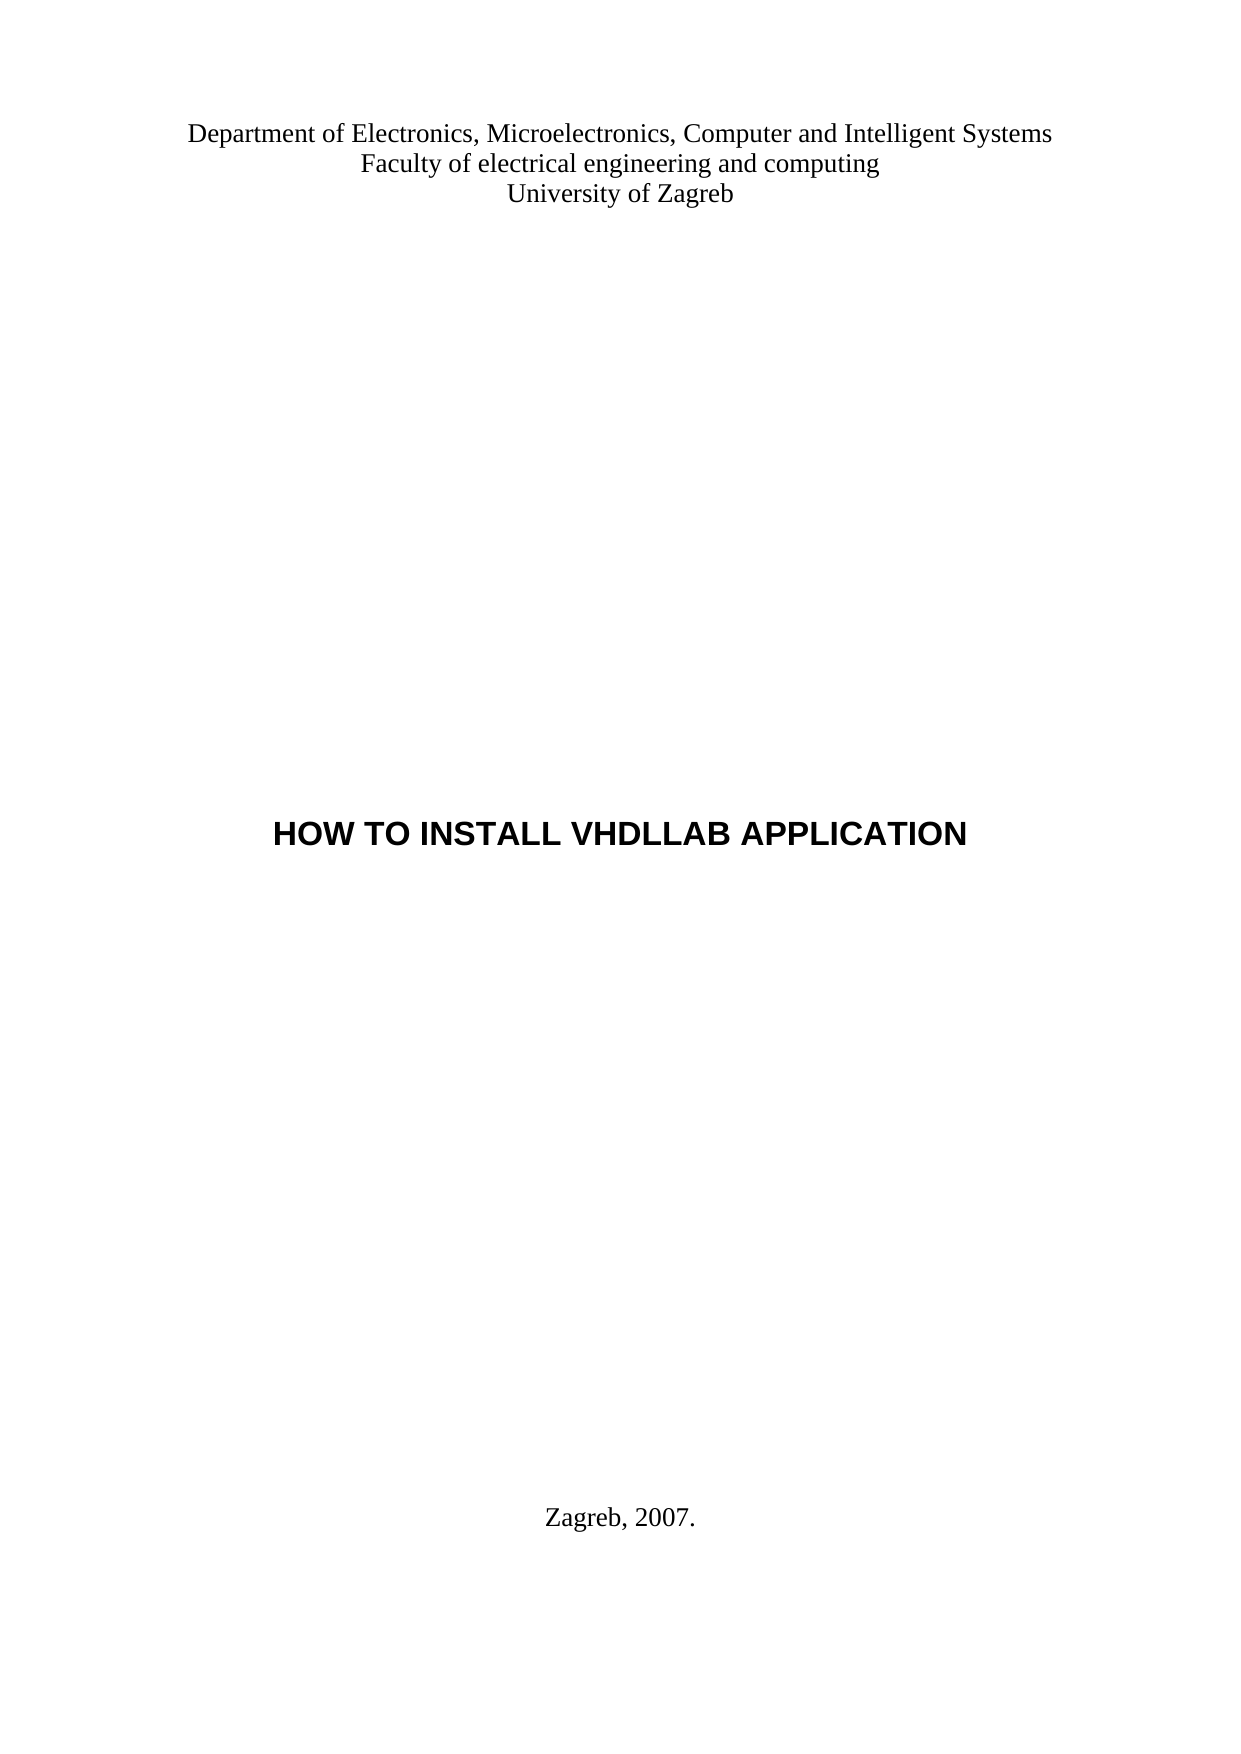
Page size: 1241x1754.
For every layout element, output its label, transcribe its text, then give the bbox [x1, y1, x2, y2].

text Zagreb, 2007. [118, 1502, 1122, 1532]
text Faculty of electrical engineering and computing [118, 148, 1122, 178]
subtitle HOW TO INSTALL VHDLLAB APPLICATION [118, 815, 1122, 852]
text University of Zagreb [118, 178, 1122, 208]
text Department of Electronics, Microelectronics, Computer and Intelligent Systems [118, 118, 1122, 148]
